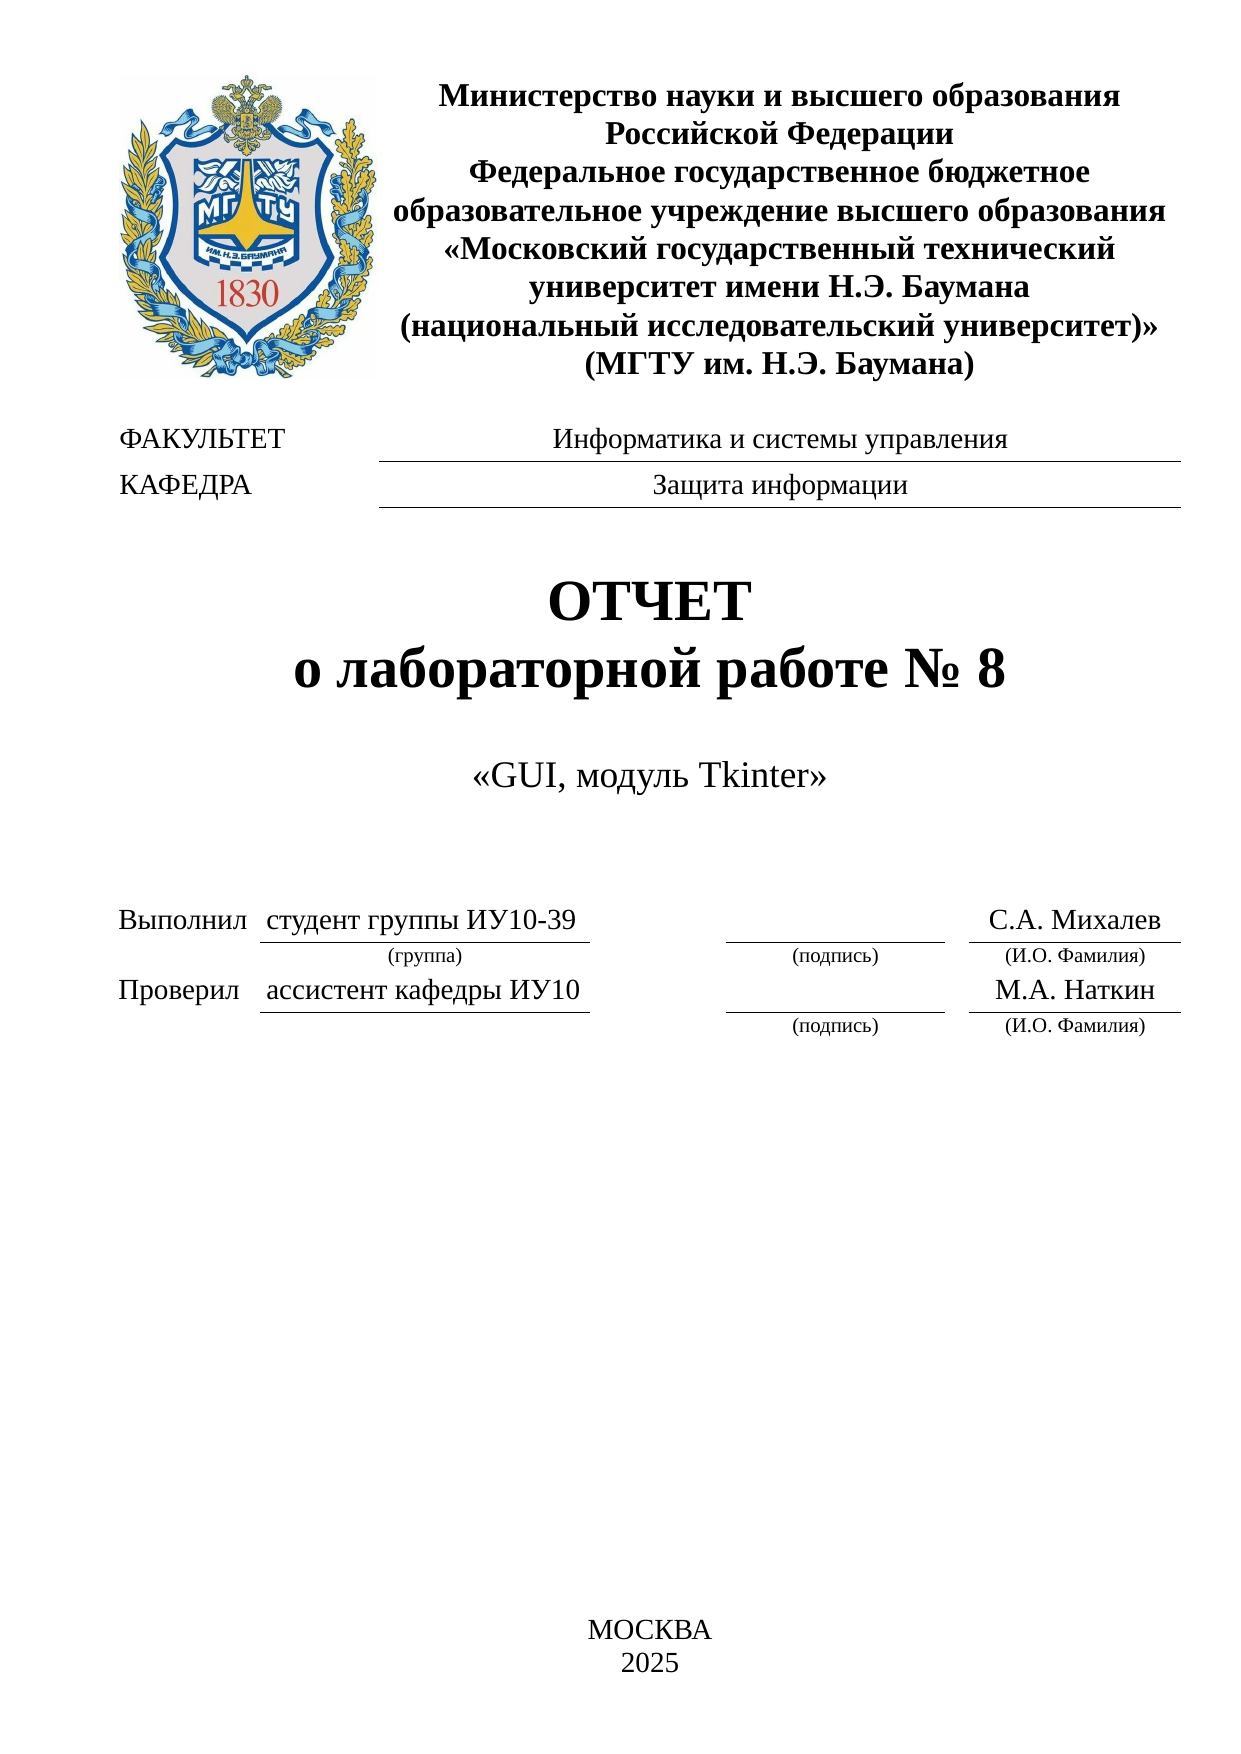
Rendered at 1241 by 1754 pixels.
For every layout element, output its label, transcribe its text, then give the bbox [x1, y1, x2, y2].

table_cell (И.О. Фамилия) [969, 1013, 1181, 1037]
table_cell [726, 967, 945, 1012]
table_header Информатика и системы управления [379, 416, 1181, 461]
table_cell (подпись) [726, 943, 945, 967]
table_header [590, 897, 726, 942]
table_cell [590, 967, 726, 1012]
table_header С.А. Михалев [969, 897, 1181, 942]
table_header Выполнил [118, 897, 260, 942]
table_cell [945, 942, 969, 967]
table_cell [590, 1012, 726, 1037]
table_cell (группа) [260, 943, 590, 967]
table_cell [118, 942, 260, 967]
table_cell [945, 1012, 969, 1037]
table_cell М.А. Наткин [969, 967, 1181, 1012]
table_header [726, 897, 945, 942]
table_header студент группы ИУ10-39 [260, 897, 590, 942]
table_cell КАФЕДРА [118, 461, 379, 507]
table_cell [118, 1012, 260, 1037]
table_header [945, 897, 969, 942]
table_cell Защита информации [379, 462, 1181, 507]
table_cell [260, 1013, 590, 1037]
text ОТЧЕТ о лабораторной работе № 8 [118, 566, 1181, 701]
table_cell Проверил [118, 967, 260, 1012]
text «GUI, модуль Tkinter» [118, 753, 1181, 796]
table_cell ассистент кафедры ИУ10 [260, 967, 590, 1012]
table_cell (И.О. Фамилия) [969, 943, 1181, 967]
table_header ФАКУЛЬТЕТ [118, 416, 379, 461]
table_cell [590, 942, 726, 967]
table_cell (подпись) [726, 1013, 945, 1037]
table_cell [945, 967, 969, 1012]
